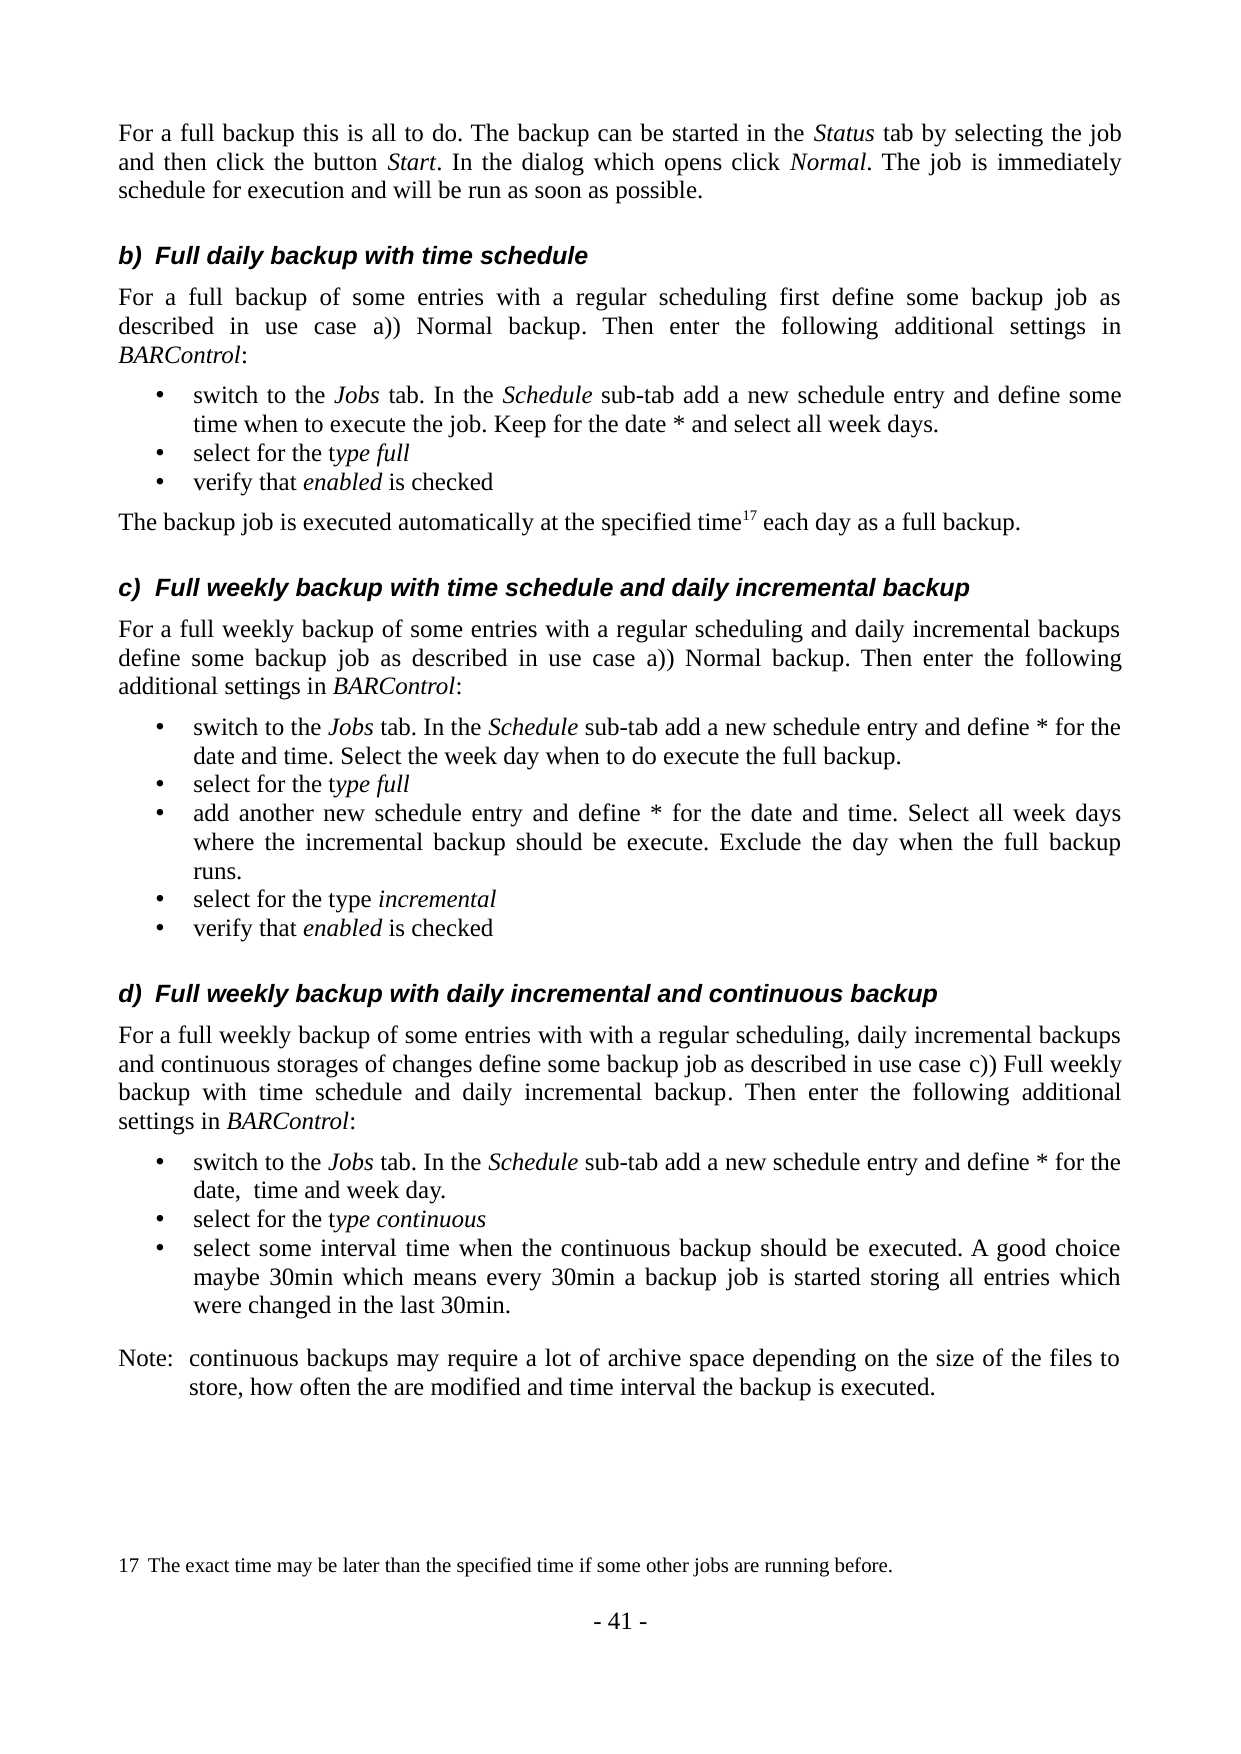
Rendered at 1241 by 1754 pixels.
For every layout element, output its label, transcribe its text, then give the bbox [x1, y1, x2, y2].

text The backup job is executed automatically at the specified time each day as a full backup. [118, 507, 1122, 536]
text Note: continuous backups may require a lot of archive space depending on the size of the files to store, how often the are modified and time interval the backup is executed. [118, 1343, 1122, 1400]
subtitle Full weekly backup with time schedule and daily incremental backup [118, 573, 1122, 601]
list select for the type incremental [156, 884, 1122, 913]
list add another new schedule entry and define * for the date and time. Select all week days where the incremental backup should be execute. Exclude the day when the full backup runs. [156, 798, 1122, 884]
list select for the type full [156, 438, 1122, 467]
list switch to the Jobs tab. In the Schedule sub-tab add a new schedule entry and define some time when to execute the job. Keep for the date * and select all week days. [156, 380, 1122, 438]
list select for the type continuous [156, 1204, 1122, 1233]
list verify that enabled is checked [156, 467, 1122, 495]
list select for the type full [156, 769, 1122, 798]
subtitle Full daily backup with time schedule [118, 241, 1122, 270]
text For a full backup this is all to do. The backup can be started in the Status tab by selecting the job and then click the button Start. In the dialog which opens click Normal. The job is immediately schedule for execution and will be run as soon as possible. [118, 118, 1122, 204]
list verify that enabled is checked [156, 913, 1122, 942]
text For a full weekly backup of some entries with a regular scheduling and daily incremental backups define some backup job as described in use case a) Normal backup. Then enter the following additional settings in BARControl: [118, 614, 1122, 700]
subtitle Full weekly backup with daily incremental and continuous backup [118, 979, 1122, 1007]
list switch to the Jobs tab. In the Schedule sub-tab add a new schedule entry and define * for the date, time and week day. [156, 1147, 1122, 1204]
text The exact time may be later than the specified time if some other jobs are running before. [118, 1553, 1122, 1577]
text For a full weekly backup of some entries with with a regular scheduling, daily incremental backups and continuous storages of changes define some backup job as described in use case c) Full weekly backup with time schedule and daily incremental backup. Then enter the following additional settings in BARControl: [118, 1020, 1122, 1135]
text For a full backup of some entries with a regular scheduling first define some backup job as described in use case a) Normal backup. Then enter the following additional settings in BARControl: [118, 282, 1122, 369]
list switch to the Jobs tab. In the Schedule sub-tab add a new schedule entry and define * for the date and time. Select the week day when to do execute the full backup. [156, 712, 1122, 769]
list select some interval time when the continuous backup should be executed. A good choice maybe 30min which means every 30min a backup job is started storing all entries which were changed in the last 30min. [156, 1233, 1122, 1319]
